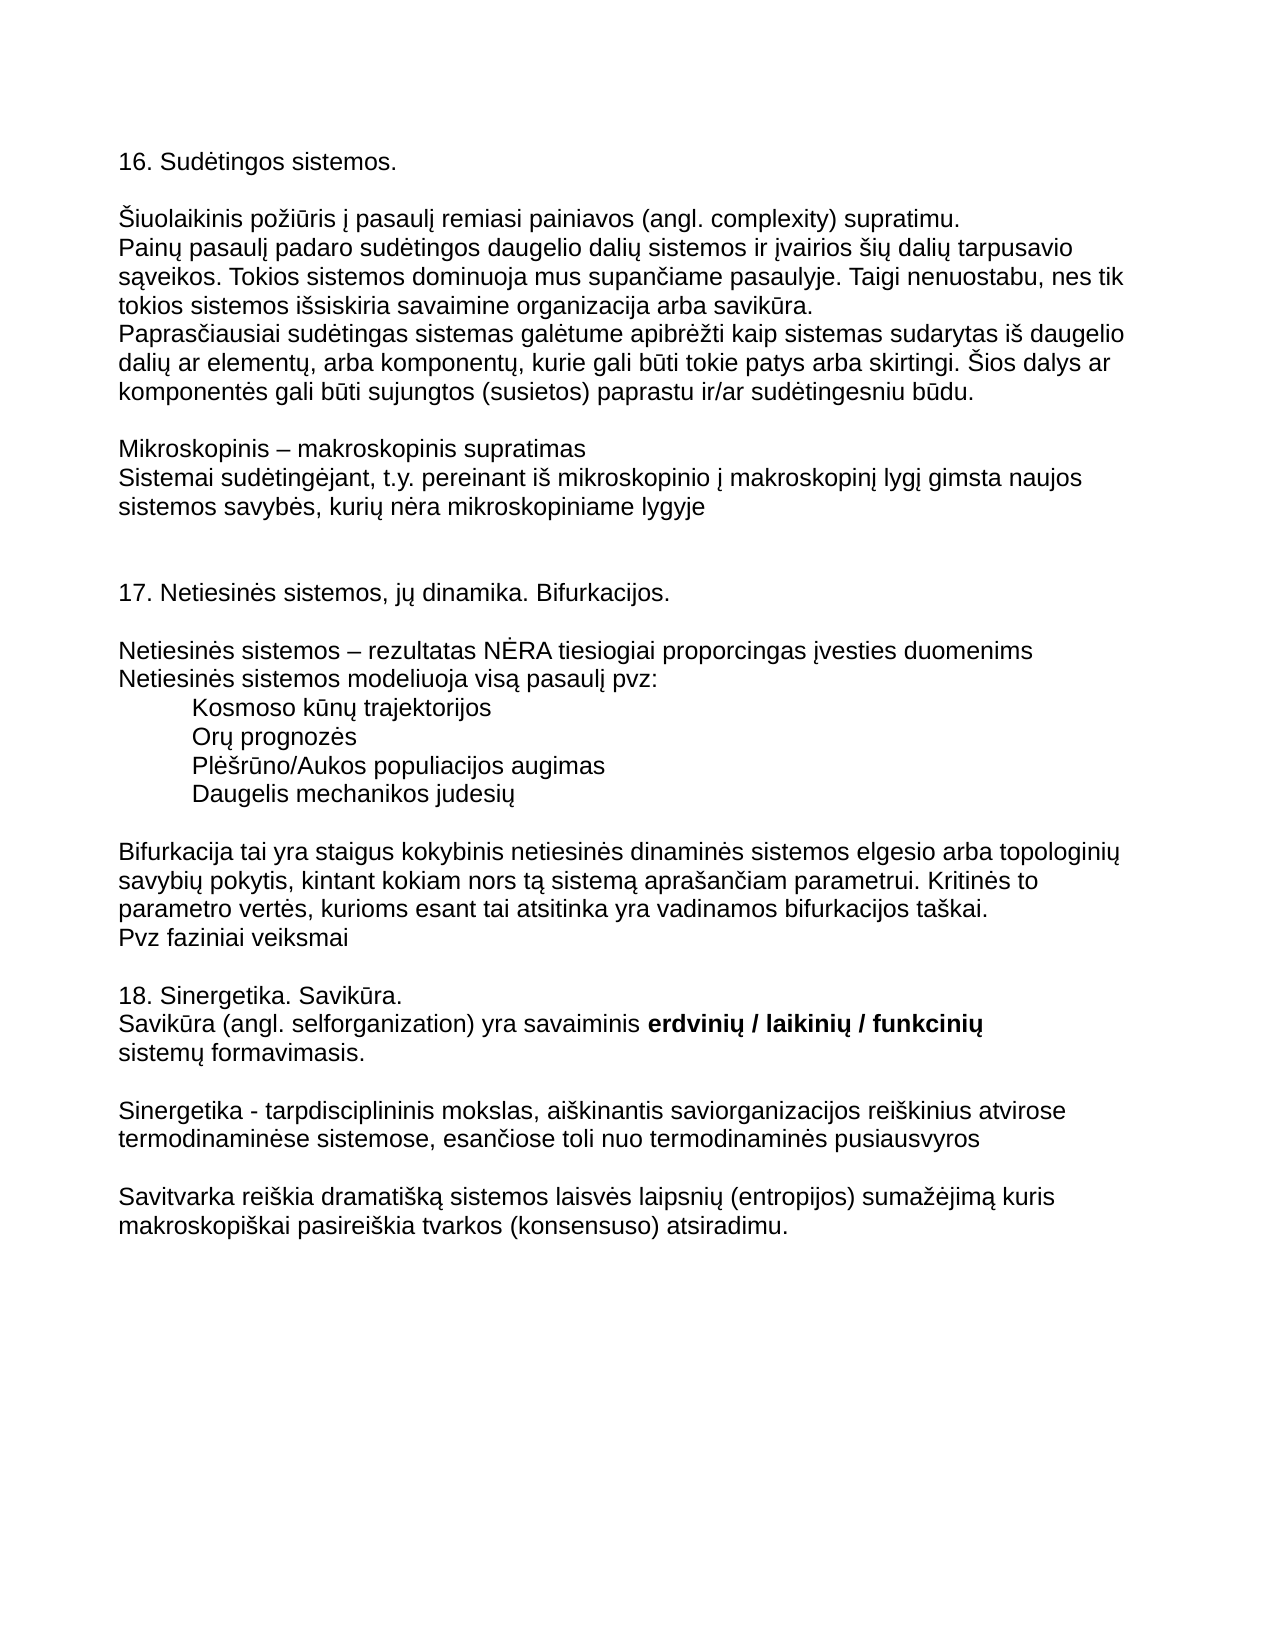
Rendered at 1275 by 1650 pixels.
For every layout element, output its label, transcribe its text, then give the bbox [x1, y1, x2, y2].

text Bifurkacija tai yra staigus kokybinis netiesinės dinaminės sistemos elgesio arba topologinių savybių pokytis, kintant kokiam nors tą sistemą aprašančiam parametrui. Kritinės to parametro vertės, kurioms esant tai atsitinka yra vadinamos bifurkacijos taškai. Pvz faziniai veiksmai [118, 837, 1157, 981]
text Sinergetika - tarpdisciplininis mokslas, aiškinantis saviorganizacijos reiškinius atvirose termodinaminėse sistemose, esančiose toli nuo termodinaminės pusiausvyros [118, 1096, 1157, 1182]
text Šiuolaikinis požiūris į pasaulį remiasi painiavos (angl. complexity) supratimu. Painų pasaulį padaro sudėtingos daugelio dalių sistemos ir įvairios šių dalių tarpusavio sąveikos. Tokios sistemos dominuoja mus supančiame pasaulyje. Taigi nenuostabu, nes tik tokios sistemos išsiskiria savaimine organizacija arba savikūra. [118, 204, 1157, 319]
text Savikūra (angl. selforganization) yra savaiminis erdvinių / laikinių / funkcinių sistemų formavimasis. [118, 1009, 1157, 1096]
text Savitvarka reiškia dramatišką sistemos laisvės laipsnių (entropijos) sumažėjimą kuris makroskopiškai pasireiškia tvarkos (konsensuso) atsiradimu. [118, 1182, 1157, 1239]
text 18. Sinergetika. Savikūra. [118, 981, 1157, 1009]
text 17. Netiesinės sistemos, jų dinamika. Bifurkacijos. [118, 578, 1157, 607]
text Kosmoso kūnų trajektorijos [118, 693, 1157, 722]
text Daugelis mechanikos judesių [118, 779, 1157, 808]
text Netiesinės sistemos modeliuoja visą pasaulį pvz: [118, 664, 1157, 693]
text Netiesinės sistemos – rezultatas NĖRA tiesiogiai proporcingas įvesties duomenims [118, 636, 1157, 664]
text Plėšrūno/Aukos populiacijos augimas [118, 751, 1157, 779]
text 16. Sudėtingos sistemos. [118, 147, 1157, 176]
text Paprasčiausiai sudėtingas sistemas galėtume apibrėžti kaip sistemas sudarytas iš daugelio dalių ar elementų, arba komponentų, kurie gali būti tokie patys arba skirtingi. Šios dalys ar komponentės gali būti sujungtos (susietos) paprastu ir/ar sudėtingesniu būdu. [118, 319, 1157, 434]
text Orų prognozės [118, 722, 1157, 751]
text Mikroskopinis – makroskopinis supratimas Sistemai sudėtingėjant, t.y. pereinant iš mikroskopinio į makroskopinį lygį gimsta naujos sistemos savybės, kurių nėra mikroskopiniame lygyje [118, 434, 1157, 549]
